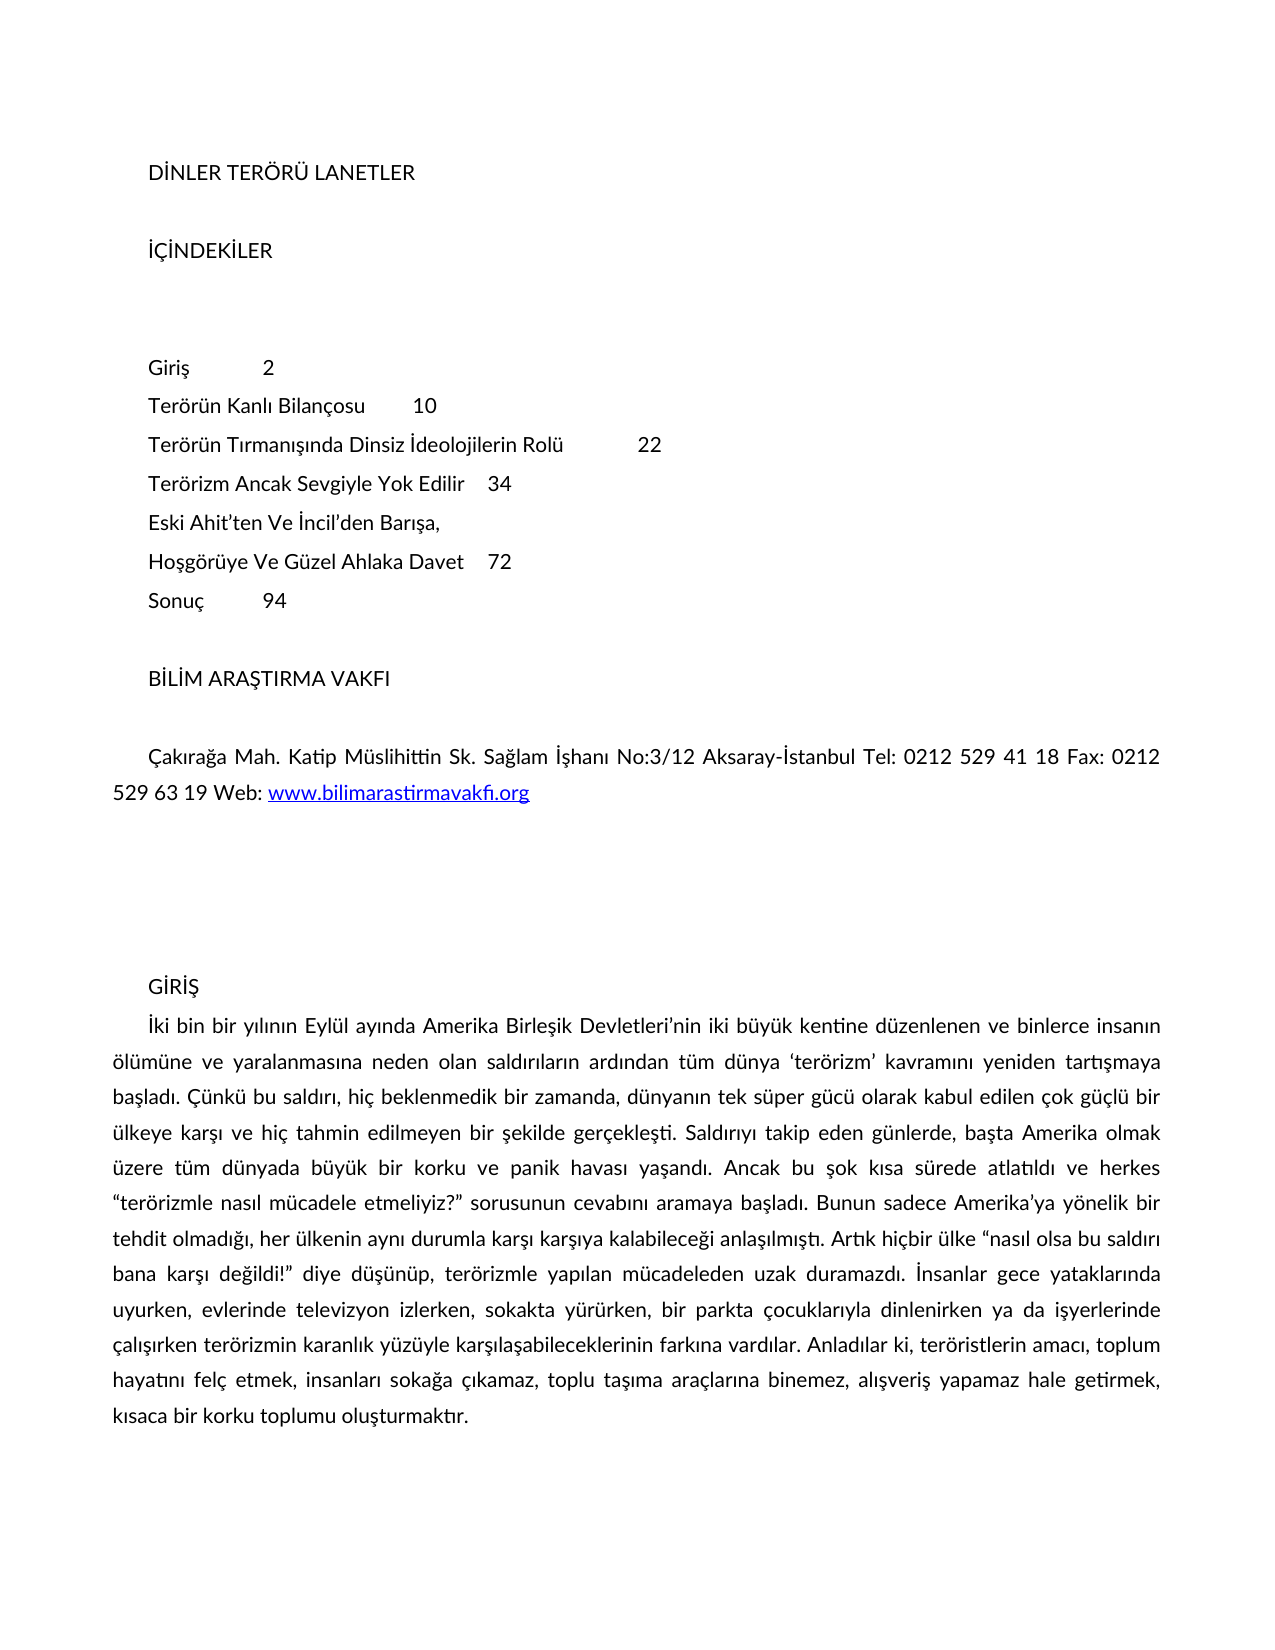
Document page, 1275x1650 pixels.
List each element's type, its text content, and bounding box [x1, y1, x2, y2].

text Giriş 2 [112, 347, 1162, 382]
text GİRİŞ [112, 966, 1162, 1002]
text Sonuç 94 [112, 580, 1162, 616]
text Terörün Kanlı Bilançosu 10 [112, 386, 1162, 421]
text İÇİNDEKİLER [112, 230, 1162, 265]
text Terörizm Ancak Sevgiyle Yok Edilir 34 [112, 463, 1162, 499]
text Eski Ahit’ten Ve İncil’den Barışa, [112, 502, 1162, 538]
text İki bin bir yılının Eylül ayında Amerika Birleşik Devletleri’nin iki büyük kentine düzenlenen ve binlerce insanın ölümüne ve yaralanmasına neden olan saldırıların ardından tüm dünya ‘terörizm’ kavramını yeniden tartışmaya başladı. Çünkü bu saldırı, hiç beklenmedik bir zamanda, dünyanın tek süper gücü olarak kabul edilen çok güçlü bir ülkeye karşı ve hiç tahmin edilmeyen bir şekilde gerçekleşti. Saldırıyı takip eden günlerde, başta Amerika olmak üzere tüm dünyada büyük bir korku ve panik havası yaşandı. Ancak bu şok kısa sürede atlatıldı ve herkes “terörizmle nasıl mücadele etmeliyiz?” sorusunun cevabını aramaya başladı. Bunun sadece Amerika’ya yönelik bir tehdit olmadığı, her ülkenin aynı durumla karşı karşıya kalabileceği anlaşılmıştı. Artık hiçbir ülke “nasıl olsa bu saldırı bana karşı değildi!” diye düşünüp, terörizmle yapılan mücadeleden uzak duramazdı. İnsanlar gece yataklarında uyurken, evlerinde televizyon izlerken, sokakta yürürken, bir parkta çocuklarıyla dinlenirken ya da işyerlerinde çalışırken terörizmin karanlık yüzüyle karşılaşabileceklerinin farkına vardılar. Anladılar ki, teröristlerin amacı, toplum hayatını felç etmek, insanları sokağa çıkamaz, toplu taşıma araçlarına binemez, alışveriş yapamaz hale getirmek, kısaca bir korku toplumu oluşturmaktır. [112, 1005, 1162, 1430]
text Çakırağa Mah. Katip Müslihittin Sk. Sağlam İşhanı No:3/12 Aksaray-İstanbul Tel: 0212 529 41 18 Fax: 0212 529 63 19 Web: www.bilimarastirmavakfi.org [112, 736, 1162, 807]
text Hoşgörüye Ve Güzel Ahlaka Davet 72 [112, 541, 1162, 577]
text Terörün Tırmanışında Dinsiz İdeolojilerin Rolü 22 [112, 424, 1162, 460]
text DİNLER TERÖRÜ LANETLER [112, 152, 1162, 187]
text BİLİM ARAŞTIRMA VAKFI [112, 658, 1162, 694]
